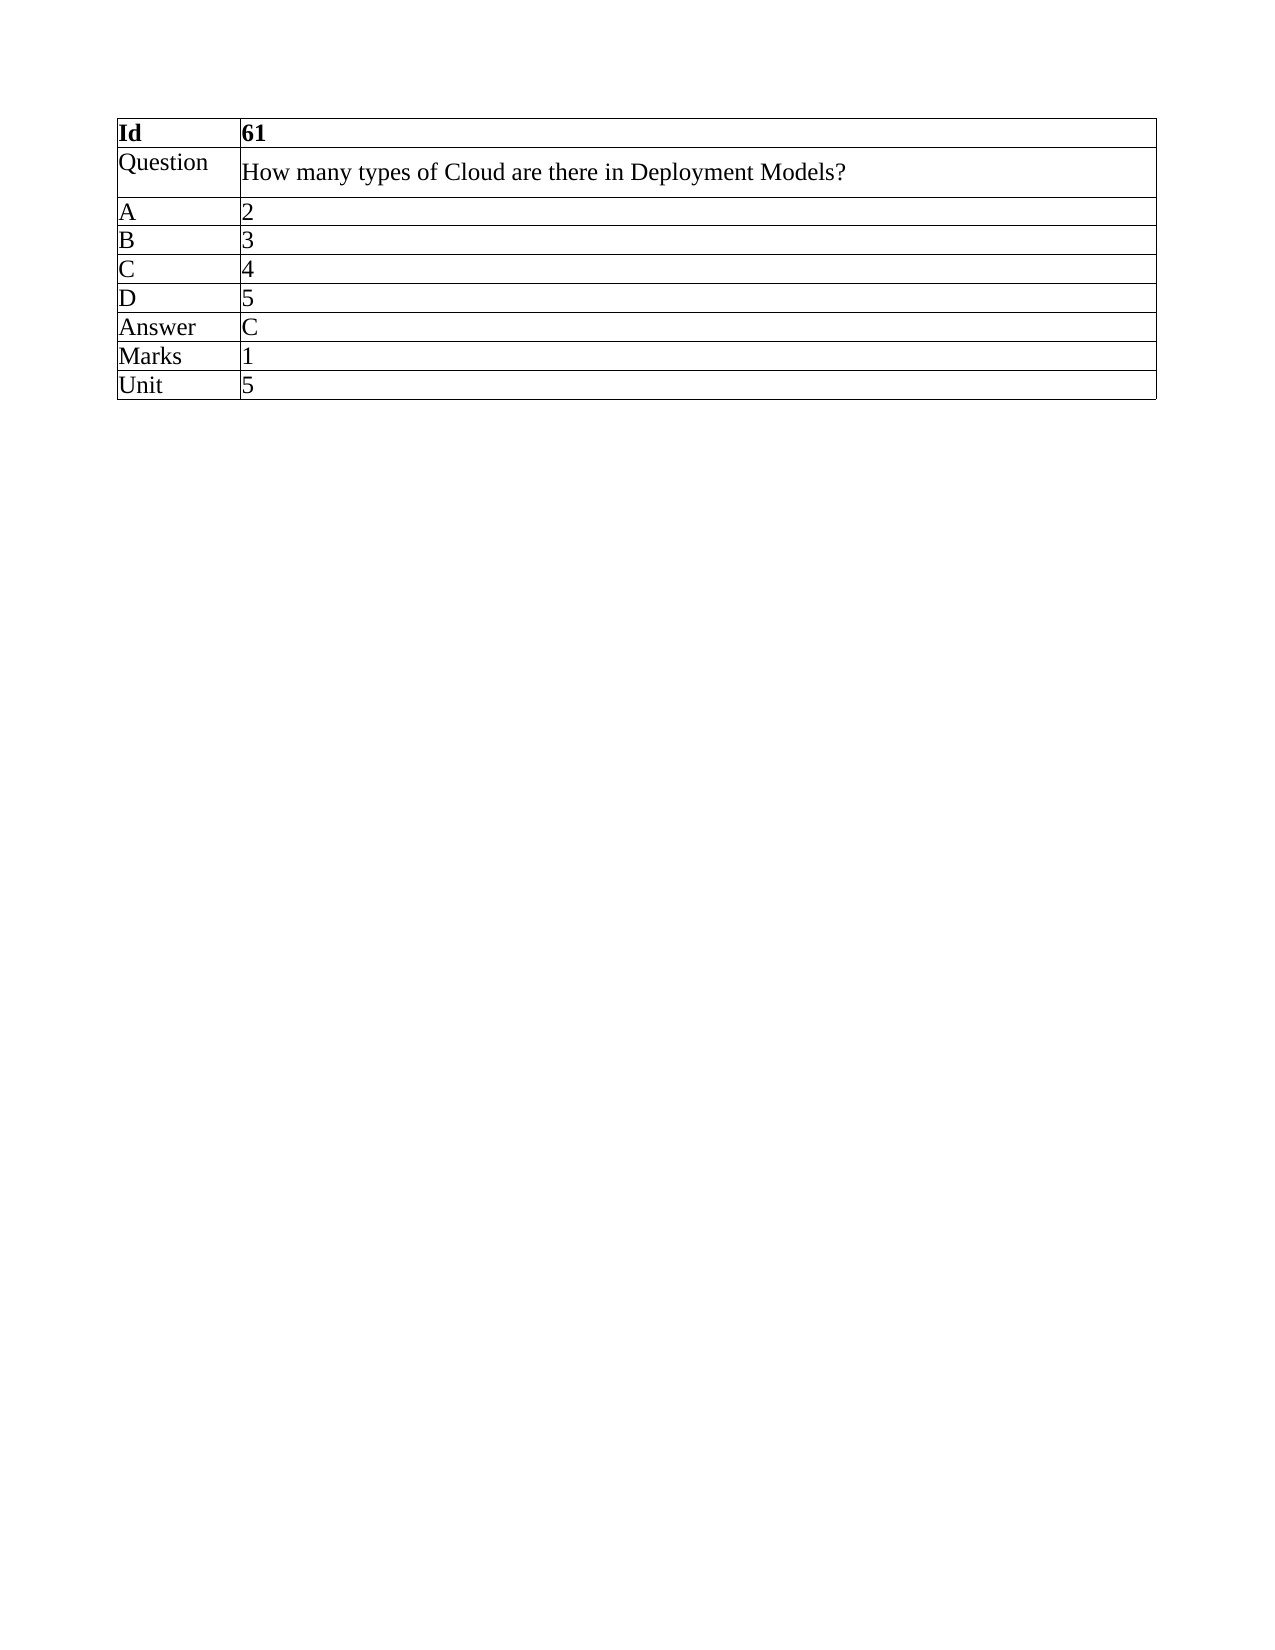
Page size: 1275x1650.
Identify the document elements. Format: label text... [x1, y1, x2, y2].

table_cell Marks [118, 342, 240, 370]
table_cell 5 [241, 284, 1156, 312]
table_cell Unit [118, 371, 240, 398]
table_cell Question [118, 148, 240, 197]
table_cell 4 [241, 255, 1156, 283]
table_cell C [241, 313, 1156, 341]
table_cell B [118, 226, 240, 254]
table_cell 2 [241, 198, 1156, 225]
table_header 61 [241, 119, 1156, 147]
table_cell Answer [118, 313, 240, 341]
table_cell C [118, 255, 240, 283]
table_header Id [118, 119, 240, 147]
table_cell 1 [241, 342, 1156, 370]
table_cell 5 [241, 371, 1156, 398]
table_cell How many types of Cloud are there in Deployment Models? [241, 148, 1156, 197]
table_cell D [118, 284, 240, 312]
table_cell 3 [241, 226, 1156, 254]
table_cell A [118, 198, 240, 225]
